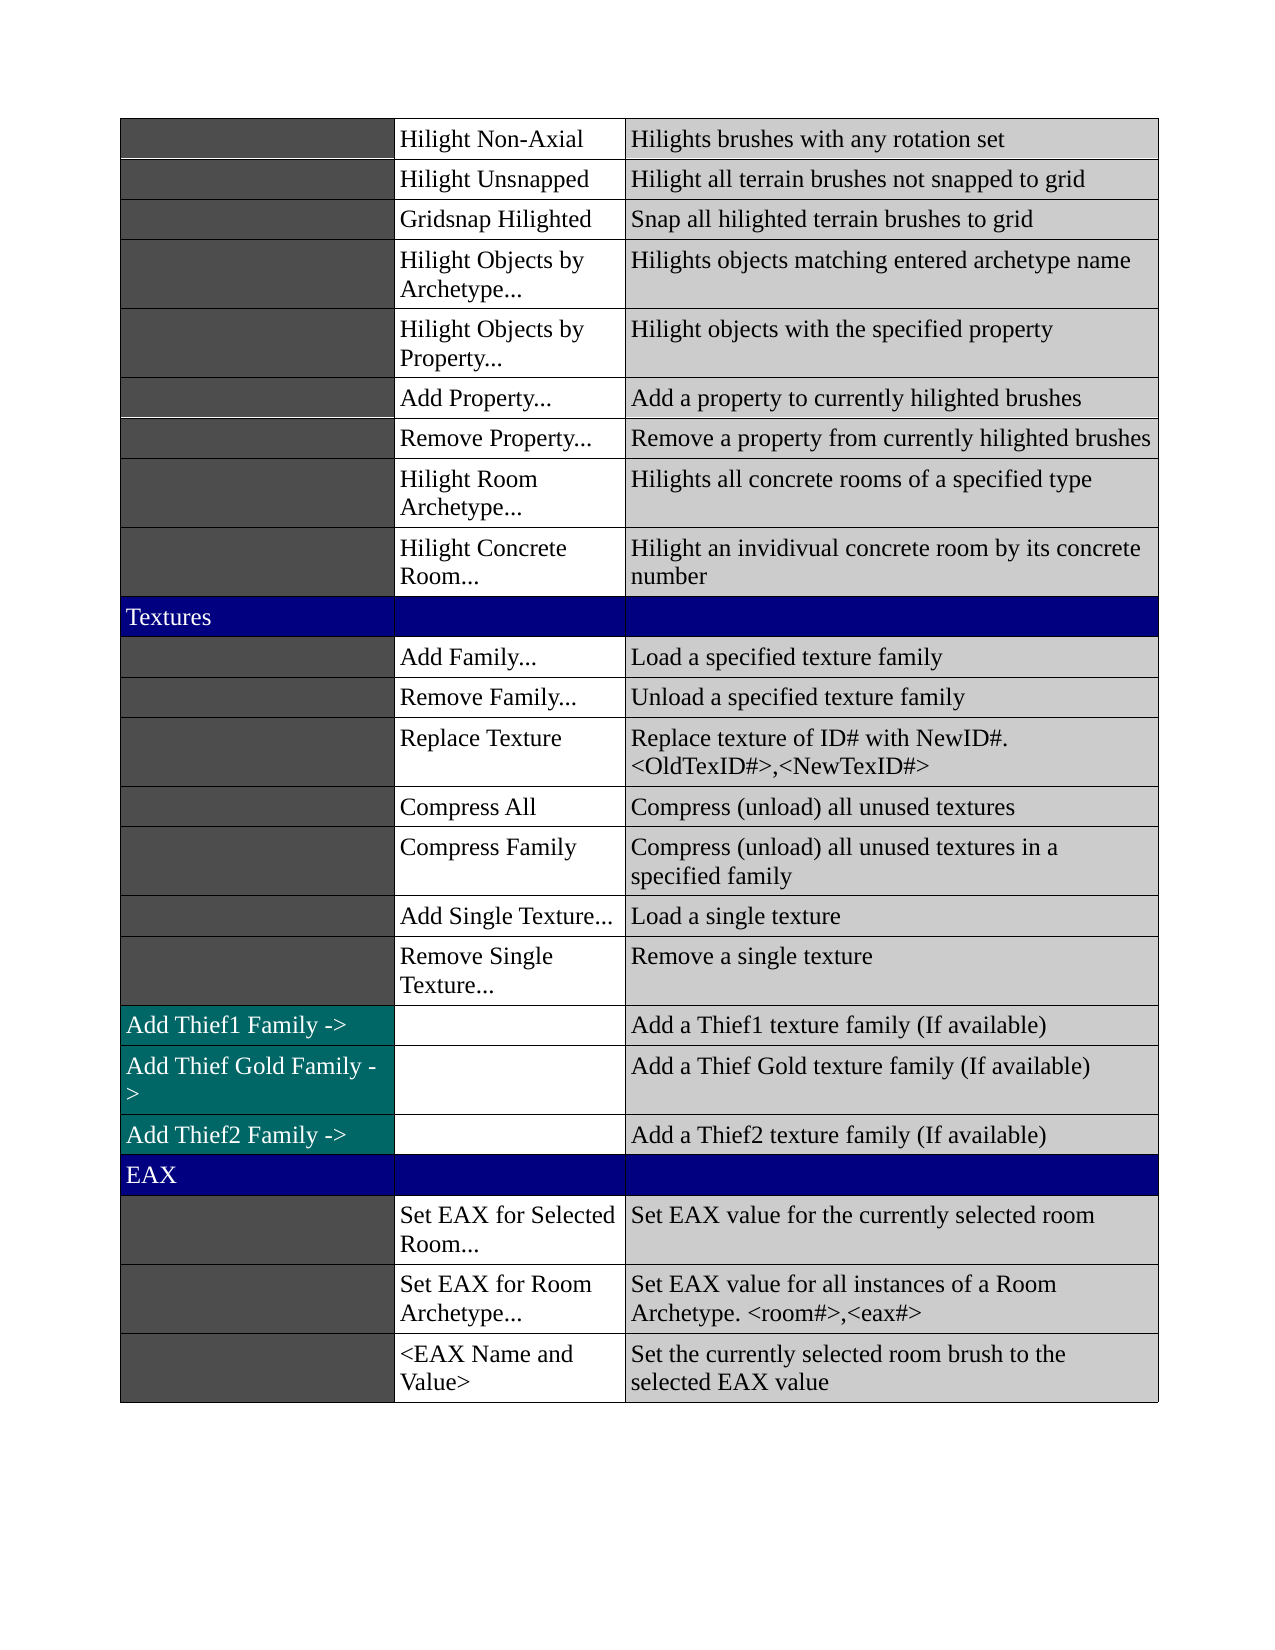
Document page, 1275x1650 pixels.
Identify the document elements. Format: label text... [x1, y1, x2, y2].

table_cell [121, 827, 394, 895]
table_cell Hilights brushes with any rotation set [626, 119, 1158, 158]
table_cell EAX [121, 1155, 394, 1195]
table_cell Hilight Concrete Room... [395, 528, 625, 596]
table_cell [121, 309, 394, 377]
table_cell [121, 378, 394, 417]
table_cell Remove Single Texture... [395, 937, 625, 1005]
table_cell [121, 240, 394, 308]
table_cell [121, 1196, 394, 1264]
table_cell Hilight Unsnapped [395, 160, 625, 199]
table_cell [121, 637, 394, 677]
table_cell Compress All [395, 787, 625, 826]
table_cell Hilight Objects by Property... [395, 309, 625, 377]
table_cell [121, 119, 394, 158]
table_cell [626, 1155, 1158, 1195]
table_cell Unload a specified texture family [626, 678, 1158, 717]
table_cell Replace Texture [395, 718, 625, 786]
table_cell Set EAX value for the currently selected room [626, 1196, 1158, 1264]
table_cell Add Thief Gold Family -> [121, 1046, 394, 1114]
table_cell Set EAX value for all instances of a Room Archetype. <room#>,<eax#> [626, 1265, 1158, 1333]
table_cell [121, 459, 394, 527]
table_cell Compress Family [395, 827, 625, 895]
table_cell Set the currently selected room brush to the selected EAX value [626, 1334, 1158, 1402]
table_cell Add Property... [395, 378, 625, 417]
table_cell Remove a property from currently hilighted brushes [626, 419, 1158, 458]
table_cell Add Single Texture... [395, 896, 625, 936]
table_cell Load a specified texture family [626, 637, 1158, 677]
table_cell [395, 1115, 625, 1154]
table_cell Gridsnap Hilighted [395, 200, 625, 239]
table_cell Hilight Non-Axial [395, 119, 625, 158]
table_cell Add a Thief2 texture family (If available) [626, 1115, 1158, 1154]
table_cell [121, 937, 394, 1005]
table_cell [395, 597, 625, 636]
table_cell [626, 597, 1158, 636]
table_cell [121, 528, 394, 596]
table_cell Compress (unload) all unused textures in a specified family [626, 827, 1158, 895]
table_cell Hilight an invidivual concrete room by its concrete number [626, 528, 1158, 596]
table_cell Snap all hilighted terrain brushes to grid [626, 200, 1158, 239]
table_cell [121, 160, 394, 199]
table_cell [121, 896, 394, 936]
table_cell [121, 678, 394, 717]
table_cell [121, 200, 394, 239]
table_cell Hilight Room Archetype... [395, 459, 625, 527]
table_cell Add Thief2 Family -> [121, 1115, 394, 1154]
table_cell [121, 1334, 394, 1402]
table_cell Remove a single texture [626, 937, 1158, 1005]
table_cell [395, 1046, 625, 1114]
table_cell Textures [121, 597, 394, 636]
table_cell Add a Thief1 texture family (If available) [626, 1006, 1158, 1045]
table_cell [121, 419, 394, 458]
table_cell [395, 1155, 625, 1195]
table_cell Hilights objects matching entered archetype name [626, 240, 1158, 308]
table_cell Hilights all concrete rooms of a specified type [626, 459, 1158, 527]
table_cell Add a property to currently hilighted brushes [626, 378, 1158, 417]
table_cell Load a single texture [626, 896, 1158, 936]
table_cell Hilight all terrain brushes not snapped to grid [626, 160, 1158, 199]
table_cell Set EAX for Selected Room... [395, 1196, 625, 1264]
table_cell [121, 787, 394, 826]
table_cell Hilight Objects by Archetype... [395, 240, 625, 308]
table_cell Compress (unload) all unused textures [626, 787, 1158, 826]
table_cell Add a Thief Gold texture family (If available) [626, 1046, 1158, 1114]
table_cell [121, 718, 394, 786]
table_cell Set EAX for Room Archetype... [395, 1265, 625, 1333]
table_cell Hilight objects with the specified property [626, 309, 1158, 377]
table_cell [395, 1006, 625, 1045]
table_cell Add Family... [395, 637, 625, 677]
table_cell <EAX Name and Value> [395, 1334, 625, 1402]
table_cell Add Thief1 Family -> [121, 1006, 394, 1045]
table_cell Replace texture of ID# with NewID#. <OldTexID#>,<NewTexID#> [626, 718, 1158, 786]
table_cell Remove Family... [395, 678, 625, 717]
table_cell Remove Property... [395, 419, 625, 458]
table_cell [121, 1265, 394, 1333]
